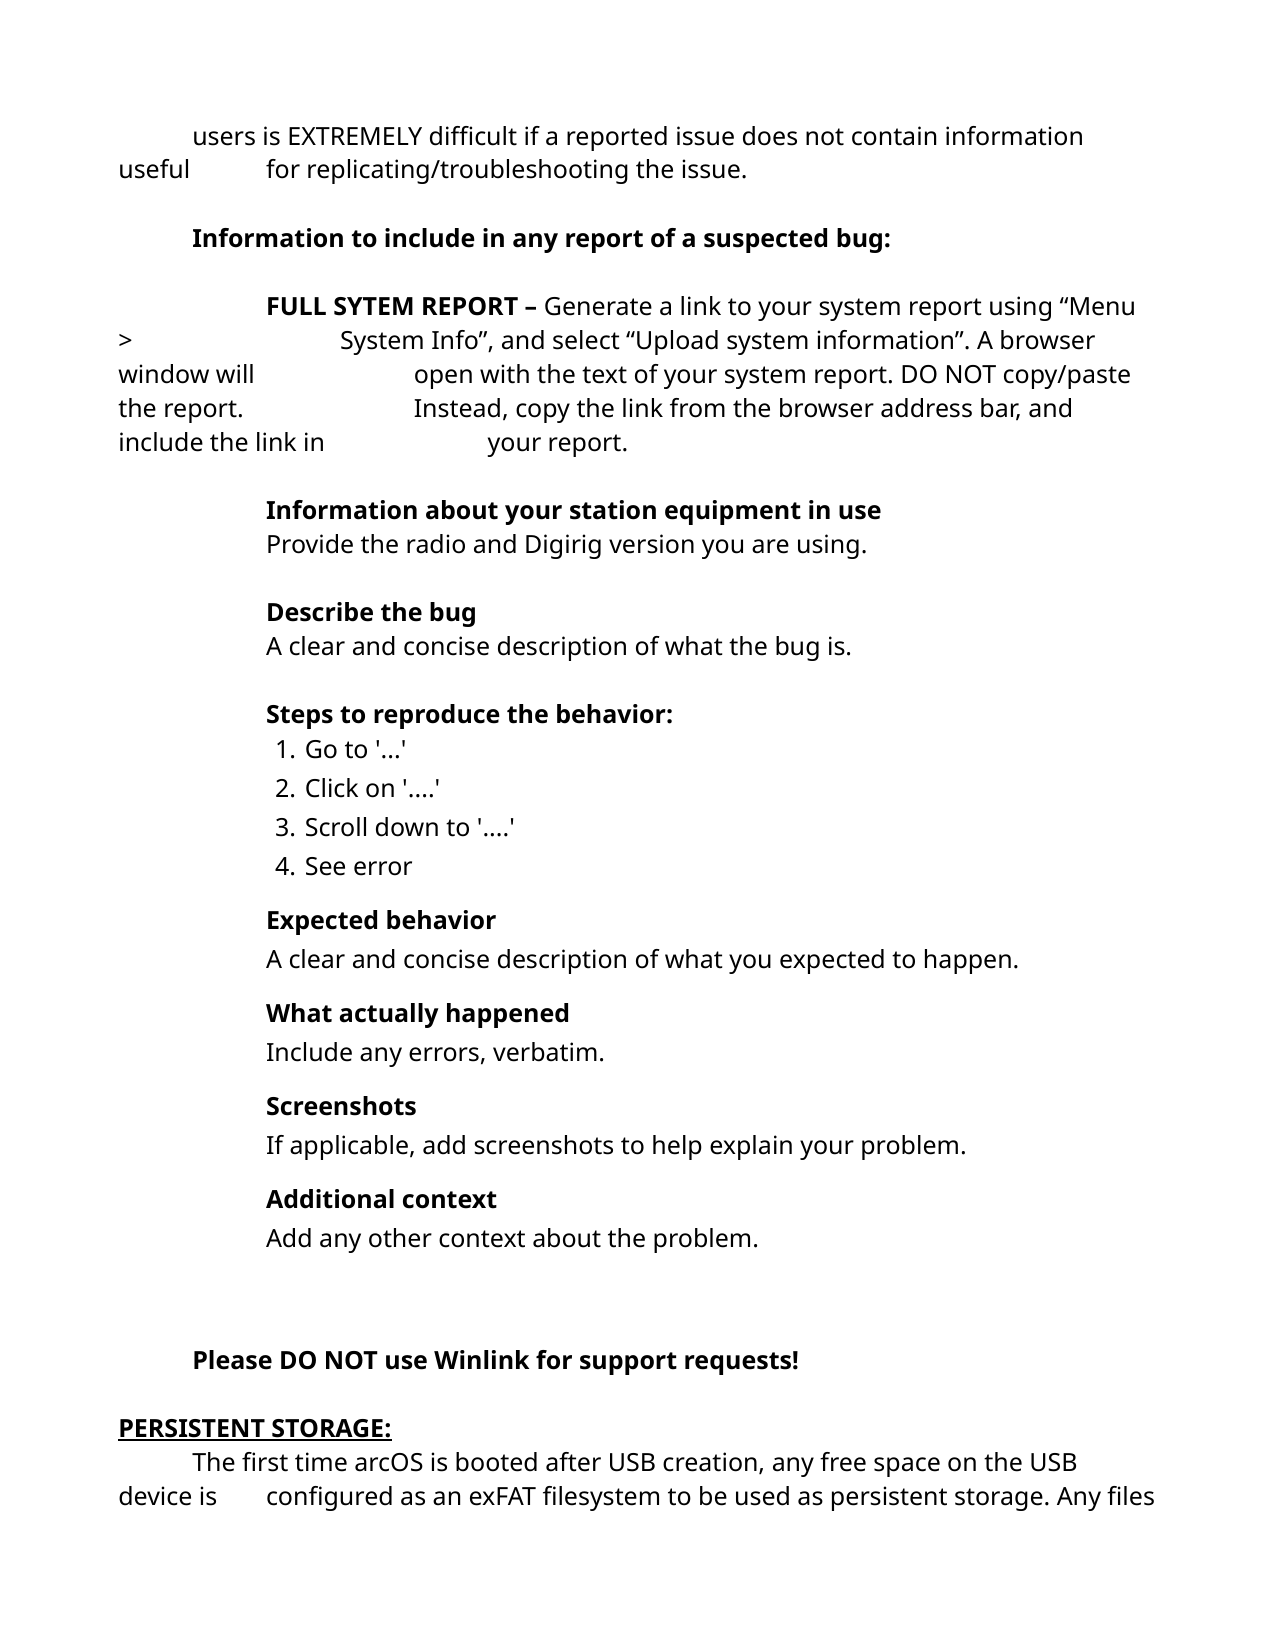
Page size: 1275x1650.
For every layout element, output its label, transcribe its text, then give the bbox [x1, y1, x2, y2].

text Additional context Add any other context about the problem. [118, 1181, 1157, 1254]
text FULL SYTEM REPORT – Generate a link to your system report using “Menu > System Info”, and select “Upload system information”. A browser window will open with the text of your system report. DO NOT copy/paste the report. Instead, copy the link from the browser address bar, and include the link in your report. [118, 288, 1157, 459]
text The first time arcOS is booted after USB creation, any free space on the USB device is configured as an exFAT filesystem to be used as persistent storage. Any files [118, 1444, 1157, 1513]
text Steps to reproduce the behavior: [118, 697, 1157, 731]
list Click on '....' [275, 770, 1157, 804]
text Describe the bug [118, 595, 1157, 629]
text Expected behavior A clear and concise description of what you expected to happen. [118, 902, 1157, 976]
text users is EXTREMELY difficult if a reported issue does not contain information useful for replicating/troubleshooting the issue. [118, 118, 1157, 186]
text Please DO NOT use Winlink for support requests! [118, 1342, 1157, 1376]
text Information about your station equipment in use [118, 493, 1157, 527]
text PERSISTENT STORAGE: [118, 1410, 1157, 1444]
text What actually happened Include any errors, verbatim. [118, 995, 1157, 1069]
text Screenshots If applicable, add screenshots to help explain your problem. [118, 1088, 1157, 1162]
list Scroll down to '....' [275, 809, 1157, 844]
list See error [275, 849, 1157, 883]
text Information to include in any report of a suspected bug: [118, 220, 1157, 254]
text Provide the radio and Digirig version you are using. [118, 527, 1157, 561]
list Go to '...' [275, 731, 1157, 765]
text A clear and concise description of what the bug is. [118, 629, 1157, 697]
